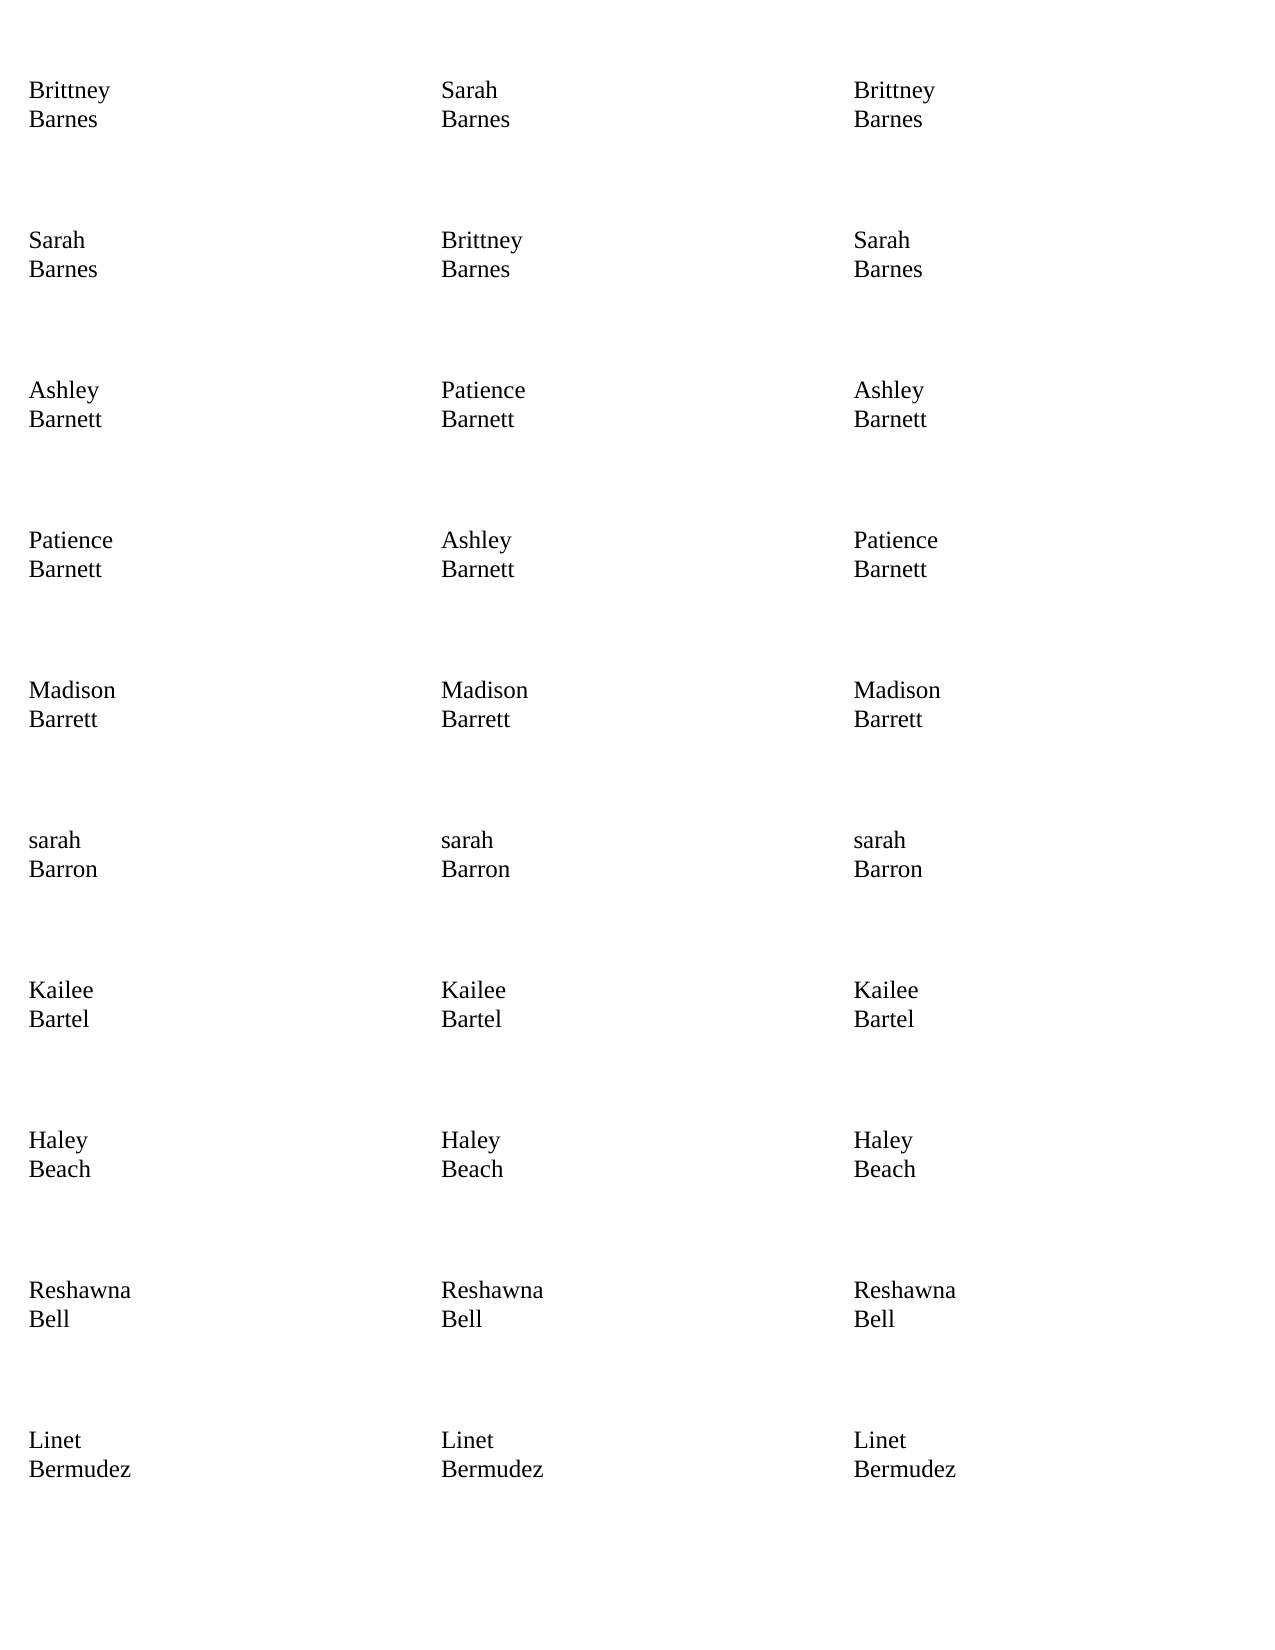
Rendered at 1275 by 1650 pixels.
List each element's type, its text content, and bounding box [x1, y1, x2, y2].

text Ashley Barnett [853, 375, 1247, 432]
text Brittney Barnes [441, 225, 834, 282]
text Kailee Bartel [441, 975, 834, 1032]
text Brittney Barnes [28, 75, 422, 132]
text Haley Beach [28, 1125, 422, 1182]
text Madison Barrett [28, 675, 422, 732]
text Reshawna Bell [853, 1275, 1247, 1332]
text Haley Beach [853, 1125, 1247, 1182]
text Patience Barnett [441, 375, 834, 432]
text Madison Barrett [441, 675, 834, 732]
text Brittney Barnes [853, 75, 1247, 132]
text Ashley Barnett [28, 375, 422, 432]
text Linet Bermudez [441, 1425, 834, 1482]
text Sarah Barnes [853, 225, 1247, 282]
text Kailee Bartel [853, 975, 1247, 1032]
text Reshawna Bell [28, 1275, 422, 1332]
text Linet Bermudez [28, 1425, 422, 1482]
text Haley Beach [441, 1125, 834, 1182]
text Sarah Barnes [28, 225, 422, 282]
text sarah Barron [441, 825, 834, 882]
text sarah Barron [853, 825, 1247, 882]
text Patience Barnett [28, 525, 422, 582]
text Reshawna Bell [441, 1275, 834, 1332]
text Patience Barnett [853, 525, 1247, 582]
text Sarah Barnes [441, 75, 834, 132]
text Ashley Barnett [441, 525, 834, 582]
text Kailee Bartel [28, 975, 422, 1032]
text Linet Bermudez [853, 1425, 1247, 1482]
text sarah Barron [28, 825, 422, 882]
text Madison Barrett [853, 675, 1247, 732]
